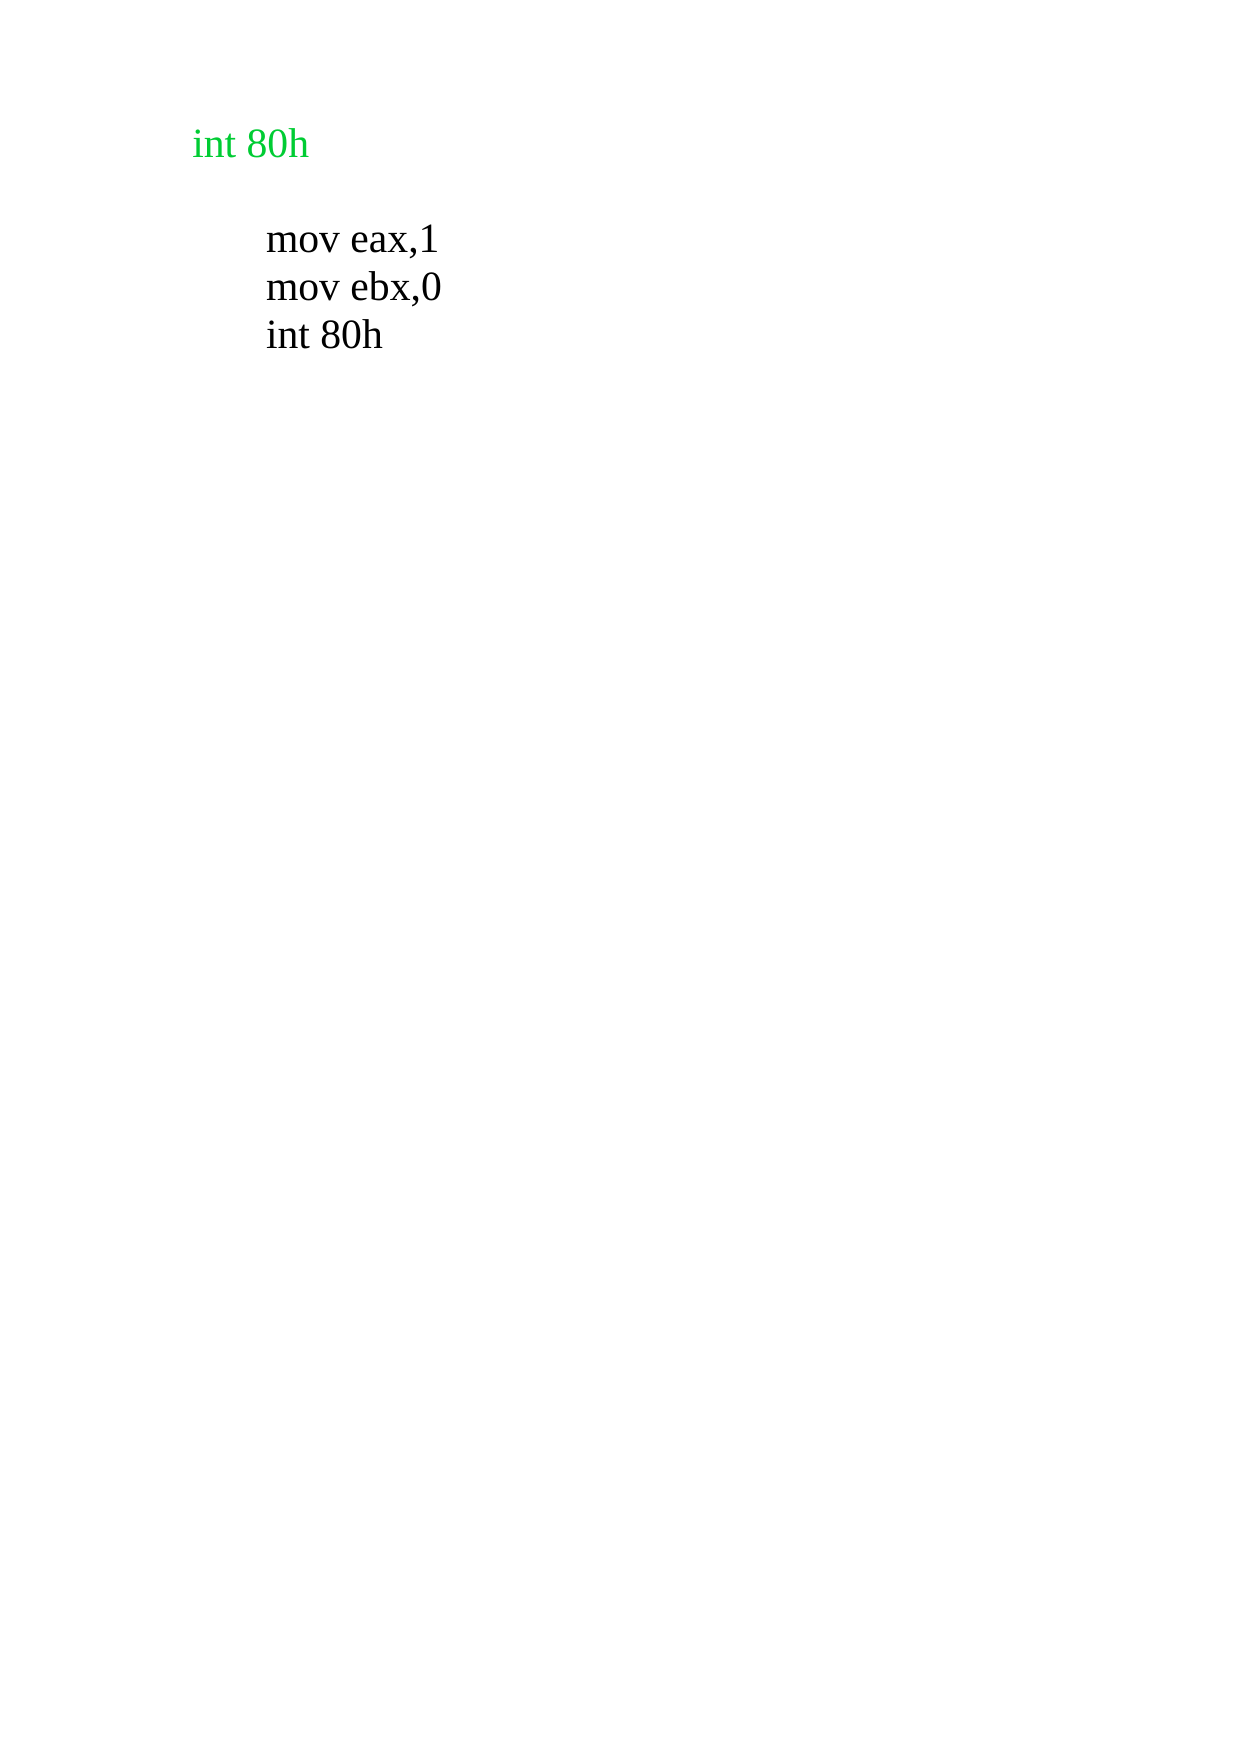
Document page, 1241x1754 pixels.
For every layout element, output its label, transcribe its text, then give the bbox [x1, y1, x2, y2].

text mov ebx,0 [118, 262, 1122, 310]
text int 80h [118, 310, 1122, 358]
text int 80h [118, 118, 1122, 166]
text mov eax,1 [118, 214, 1122, 262]
